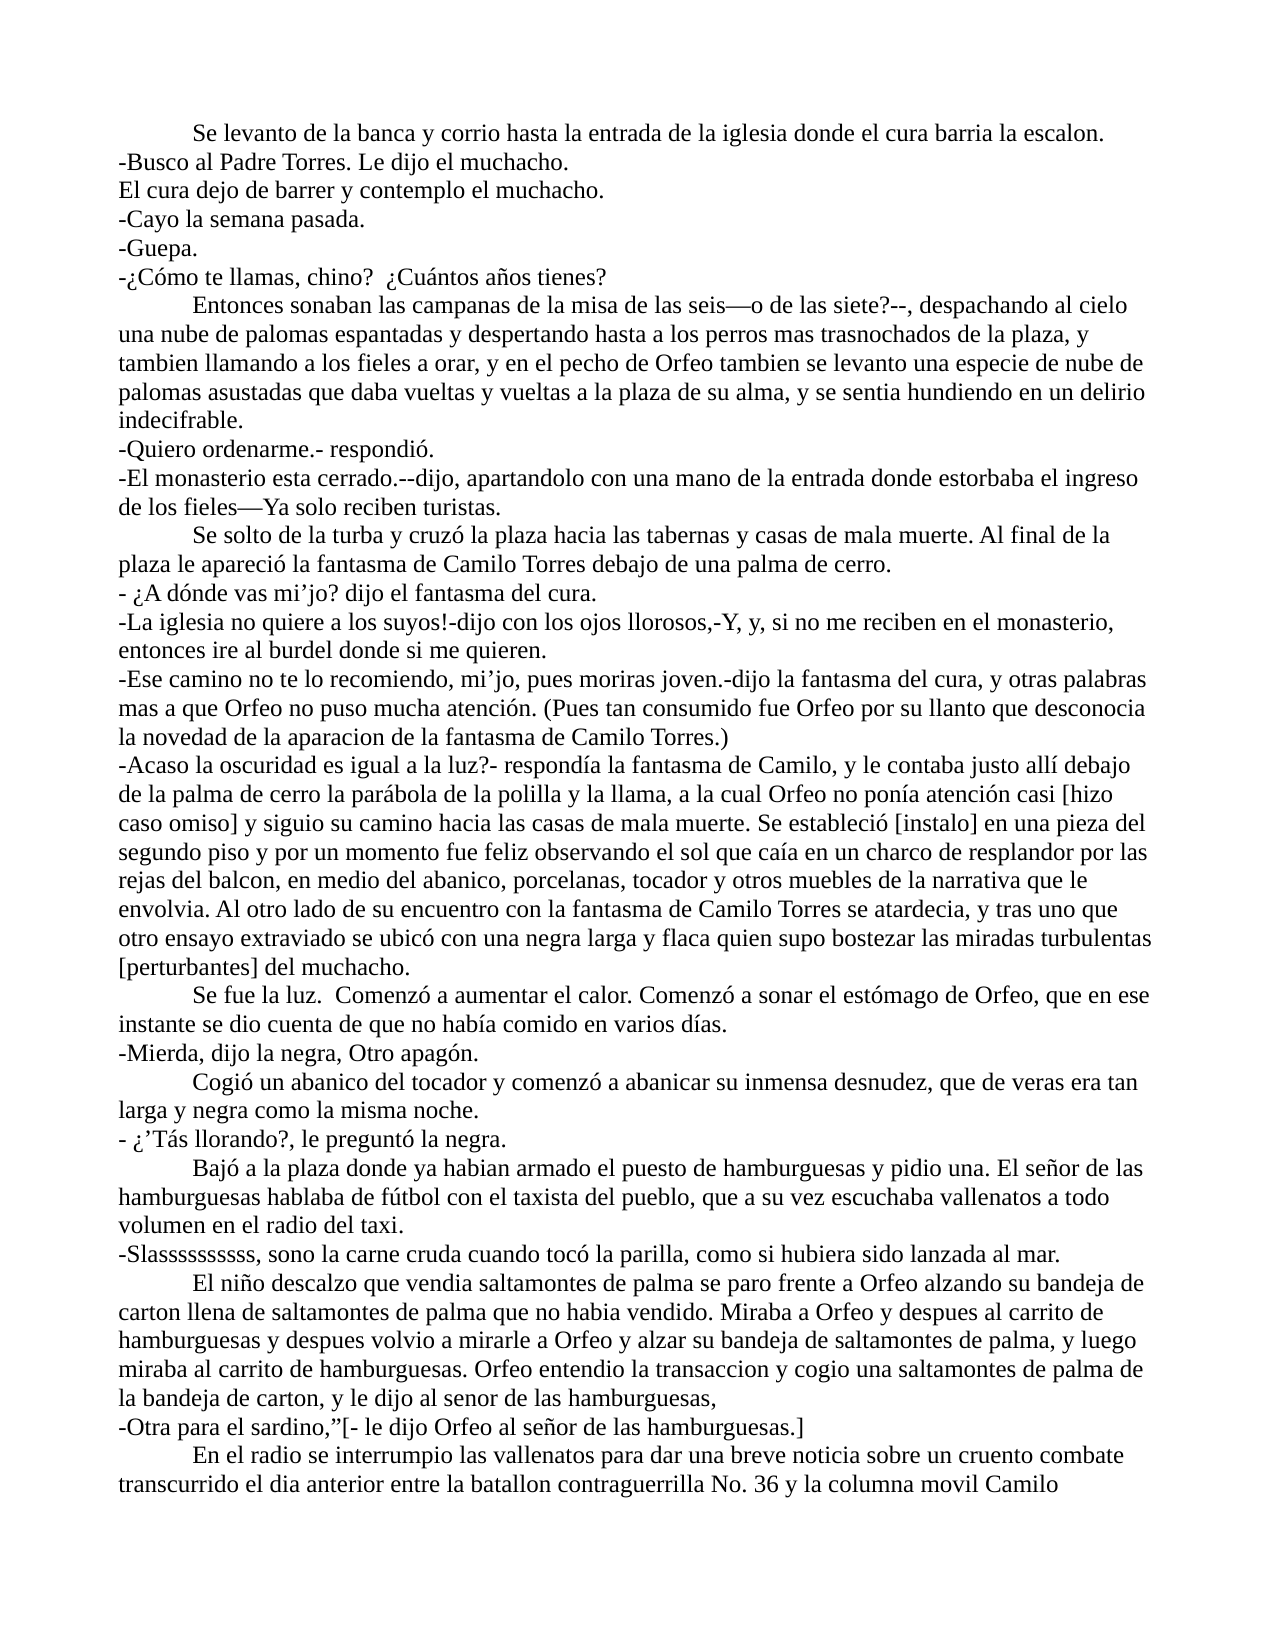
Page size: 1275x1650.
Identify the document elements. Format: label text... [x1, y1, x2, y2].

text -Slassssssssss, sono la carne cruda cuando tocó la parilla, como si hubiera sido lanzada al mar. [118, 1239, 1157, 1268]
text -Guepa. [118, 233, 1157, 262]
text - ¿’Tás llorando?, le preguntó la negra. [118, 1124, 1157, 1153]
text Bajó a la plaza donde ya habian armado el puesto de hamburguesas y pidio una. El señor de las hamburguesas hablaba de fútbol con el taxista del pueblo, que a su vez escuchaba vallenatos a todo volumen en el radio del taxi. [118, 1153, 1157, 1239]
text -Busco al Padre Torres. Le dijo el muchacho. [118, 147, 1157, 176]
text -Ese camino no te lo recomiendo, mi’jo, pues moriras joven.-dijo la fantasma del cura, y otras palabras mas a que Orfeo no puso mucha atención. (Pues tan consumido fue Orfeo por su llanto que desconocia la novedad de la aparacion de la fantasma de Camilo Torres.) [118, 664, 1157, 751]
text -Mierda, dijo la negra, Otro apagón. [118, 1038, 1157, 1067]
text Se levanto de la banca y corrio hasta la entrada de la iglesia donde el cura barria la escalon. [118, 118, 1157, 147]
text -Quiero ordenarme.- respondió. [118, 434, 1157, 463]
text -El monasterio esta cerrado.--dijo, apartandolo con una mano de la entrada donde estorbaba el ingreso de los fieles—Ya solo reciben turistas. [118, 463, 1157, 521]
text -Otra para el sardino,”[- le dijo Orfeo al señor de las hamburguesas.] [118, 1412, 1157, 1441]
text El cura dejo de barrer y contemplo el muchacho. [118, 176, 1157, 204]
text Cogió un abanico del tocador y comenzó a abanicar su inmensa desnudez, que de veras era tan larga y negra como la misma noche. [118, 1067, 1157, 1124]
text En el radio se interrumpio las vallenatos para dar una breve noticia sobre un cruento combate transcurrido el dia anterior entre la batallon contraguerrilla No. 36 y la columna movil Camilo [118, 1441, 1157, 1498]
text -La iglesia no quiere a los suyos!-dijo con los ojos llorosos,-Y, y, si no me reciben en el monasterio, entonces ire al burdel donde si me quieren. [118, 607, 1157, 664]
text Se fue la luz. Comenzó a aumentar el calor. Comenzó a sonar el estómago de Orfeo, que en ese instante se dio cuenta de que no había comido en varios días. [118, 981, 1157, 1038]
text -Cayo la semana pasada. [118, 204, 1157, 233]
text Se solto de la turba y cruzó la plaza hacia las tabernas y casas de mala muerte. Al final de la plaza le apareció la fantasma de Camilo Torres debajo de una palma de cerro. [118, 521, 1157, 578]
text Entonces sonaban las campanas de la misa de las seis—o de las siete?--, despachando al cielo una nube de palomas espantadas y despertando hasta a los perros mas trasnochados de la plaza, y tambien llamando a los fieles a orar, y en el pecho de Orfeo tambien se levanto una especie de nube de palomas asustadas que daba vueltas y vueltas a la plaza de su alma, y se sentia hundiendo en un delirio indecifrable. [118, 291, 1157, 434]
text -Acaso la oscuridad es igual a la luz?- respondía la fantasma de Camilo, y le contaba justo allí debajo de la palma de cerro la parábola de la polilla y la llama, a la cual Orfeo no ponía atención casi [hizo caso omiso] y siguio su camino hacia las casas de mala muerte. Se estableció [instalo] en una pieza del segundo piso y por un momento fue feliz observando el sol que caía en un charco de resplandor por las rejas del balcon, en medio del abanico, porcelanas, tocador y otros muebles de la narrativa que le envolvia. Al otro lado de su encuentro con la fantasma de Camilo Torres se atardecia, y tras uno que otro ensayo extraviado se ubicó con una negra larga y flaca quien supo bostezar las miradas turbulentas [perturbantes] del muchacho. [118, 751, 1157, 981]
text -¿Cómo te llamas, chino? ¿Cuántos años tienes? [118, 262, 1157, 291]
text - ¿A dónde vas mi’jo? dijo el fantasma del cura. [118, 578, 1157, 607]
text El niño descalzo que vendia saltamontes de palma se paro frente a Orfeo alzando su bandeja de carton llena de saltamontes de palma que no habia vendido. Miraba a Orfeo y despues al carrito de hamburguesas y despues volvio a mirarle a Orfeo y alzar su bandeja de saltamontes de palma, y luego miraba al carrito de hamburguesas. Orfeo entendio la transaccion y cogio una saltamontes de palma de la bandeja de carton, y le dijo al senor de las hamburguesas, [118, 1268, 1157, 1412]
